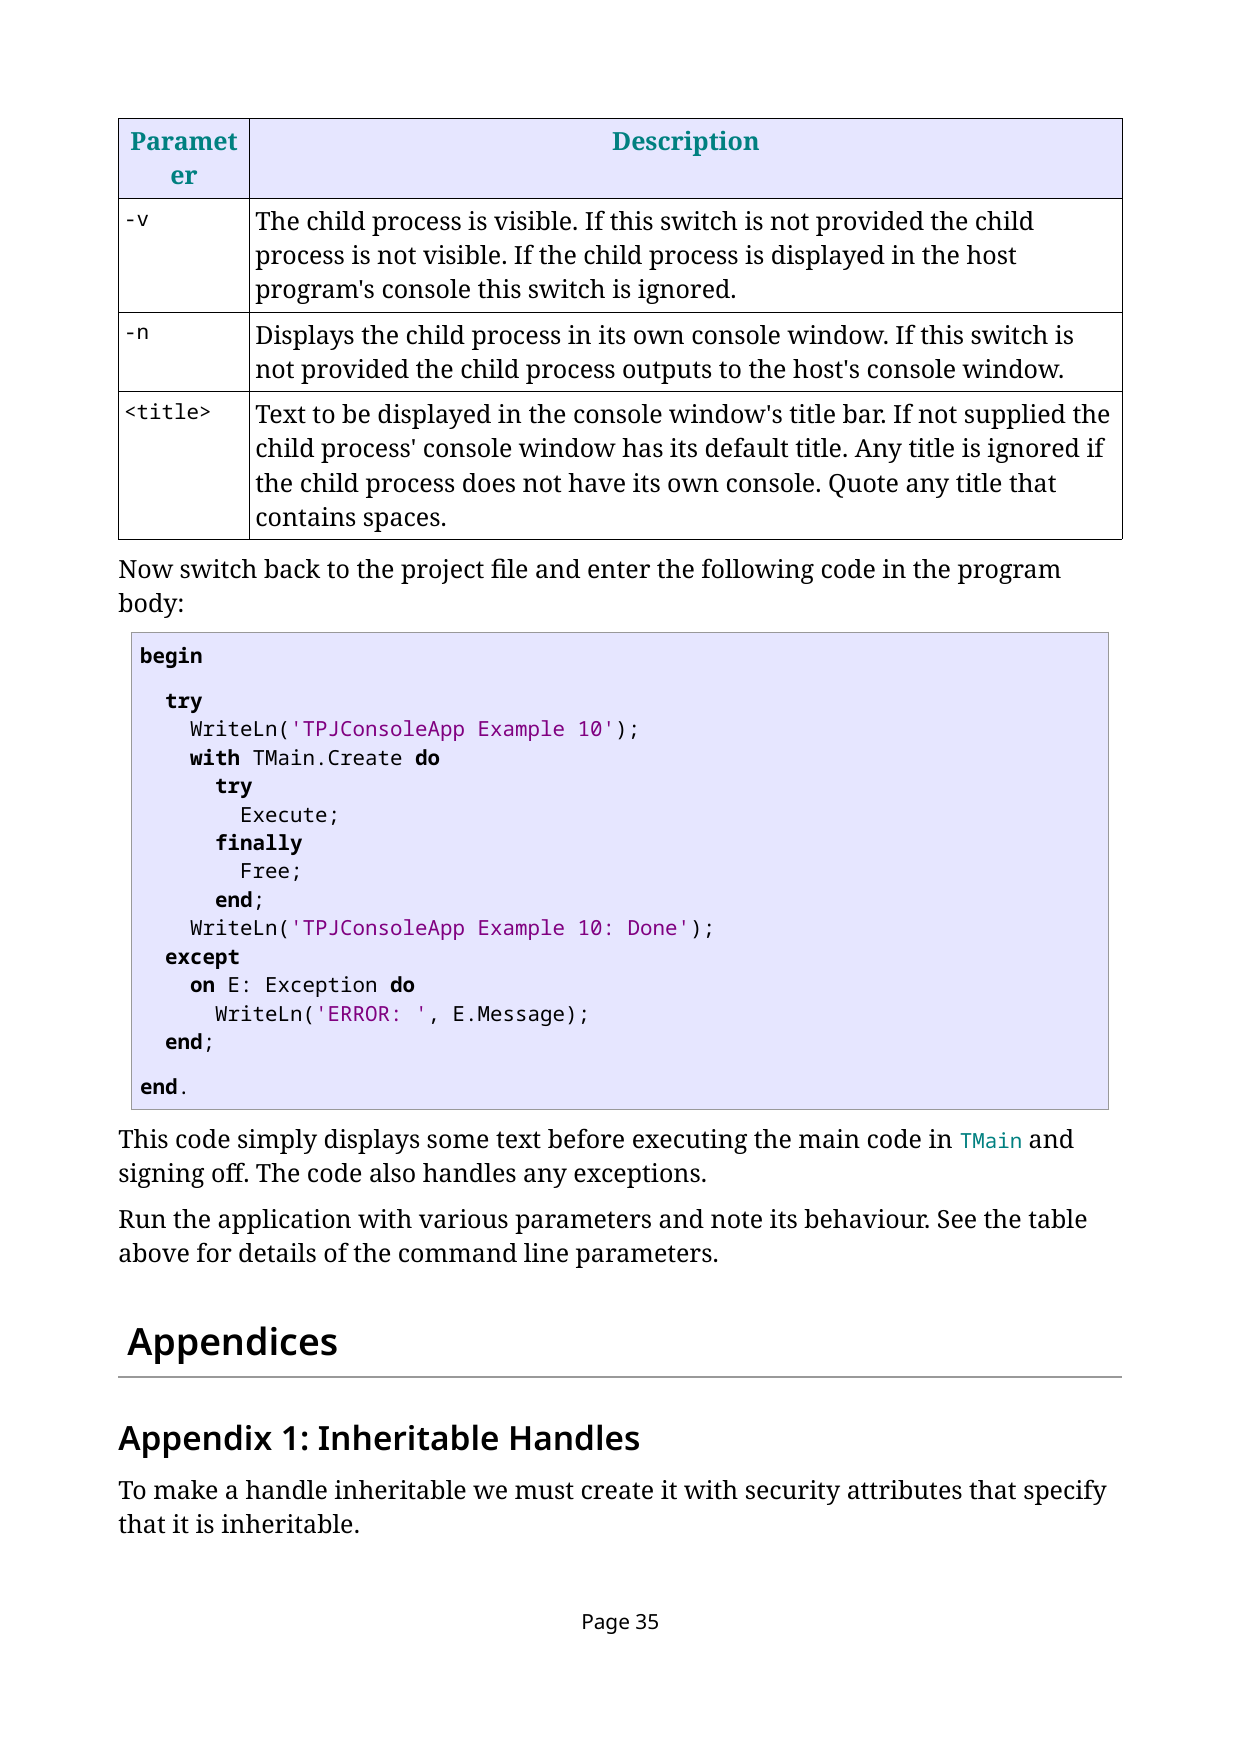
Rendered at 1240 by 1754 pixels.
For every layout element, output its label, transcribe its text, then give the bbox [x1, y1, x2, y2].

text end. [132, 1064, 1108, 1109]
table_cell <title> [119, 392, 249, 539]
text Execute; [132, 800, 1108, 828]
text WriteLn('TPJConsoleApp Example 10'); [132, 714, 1108, 743]
subtitle Appendices [118, 1307, 1122, 1376]
text try [132, 678, 1108, 714]
table_cell -v [119, 199, 249, 312]
text on E: Exception do [132, 970, 1108, 999]
text with TMain.Create do [132, 743, 1108, 771]
table_header Description [250, 119, 1122, 198]
text finally [132, 828, 1108, 857]
text WriteLn('ERROR: ', E.Message); [132, 999, 1108, 1027]
table_cell Text to be displayed in the console window's title bar. If not supplied the child process' console window has its default title. Any title is ignored if the child process does not have its own console. Quote any title that contains spaces. [250, 392, 1122, 539]
text except [132, 942, 1108, 970]
text end; [132, 885, 1108, 913]
table_cell Displays the child process in its own console window. If this switch is not provided the child process outputs to the host's console window. [250, 313, 1122, 391]
table_header Parameter [119, 119, 249, 198]
text begin [132, 633, 1108, 678]
text end; [132, 1027, 1108, 1064]
text Now switch back to the project file and enter the following code in the program body: [118, 552, 1122, 620]
text try [132, 771, 1108, 800]
text WriteLn('TPJConsoleApp Example 10: Done'); [132, 913, 1108, 942]
table_cell The child process is visible. If this switch is not provided the child process is not visible. If the child process is displayed in the host program's console this switch is ignored. [250, 199, 1122, 312]
table_cell -n [119, 313, 249, 391]
text This code simply displays some text before executing the main code in TMain and signing off. The code also handles any exceptions. [118, 1122, 1122, 1190]
text Run the application with various parameters and note its behaviour. See the table above for details of the command line parameters. [118, 1202, 1122, 1270]
subtitle Appendix 1: Inheritable Handles [118, 1415, 1122, 1461]
text To make a handle inheritable we must create it with security attributes that specify that it is inheritable. [118, 1473, 1122, 1541]
text Free; [132, 857, 1108, 885]
